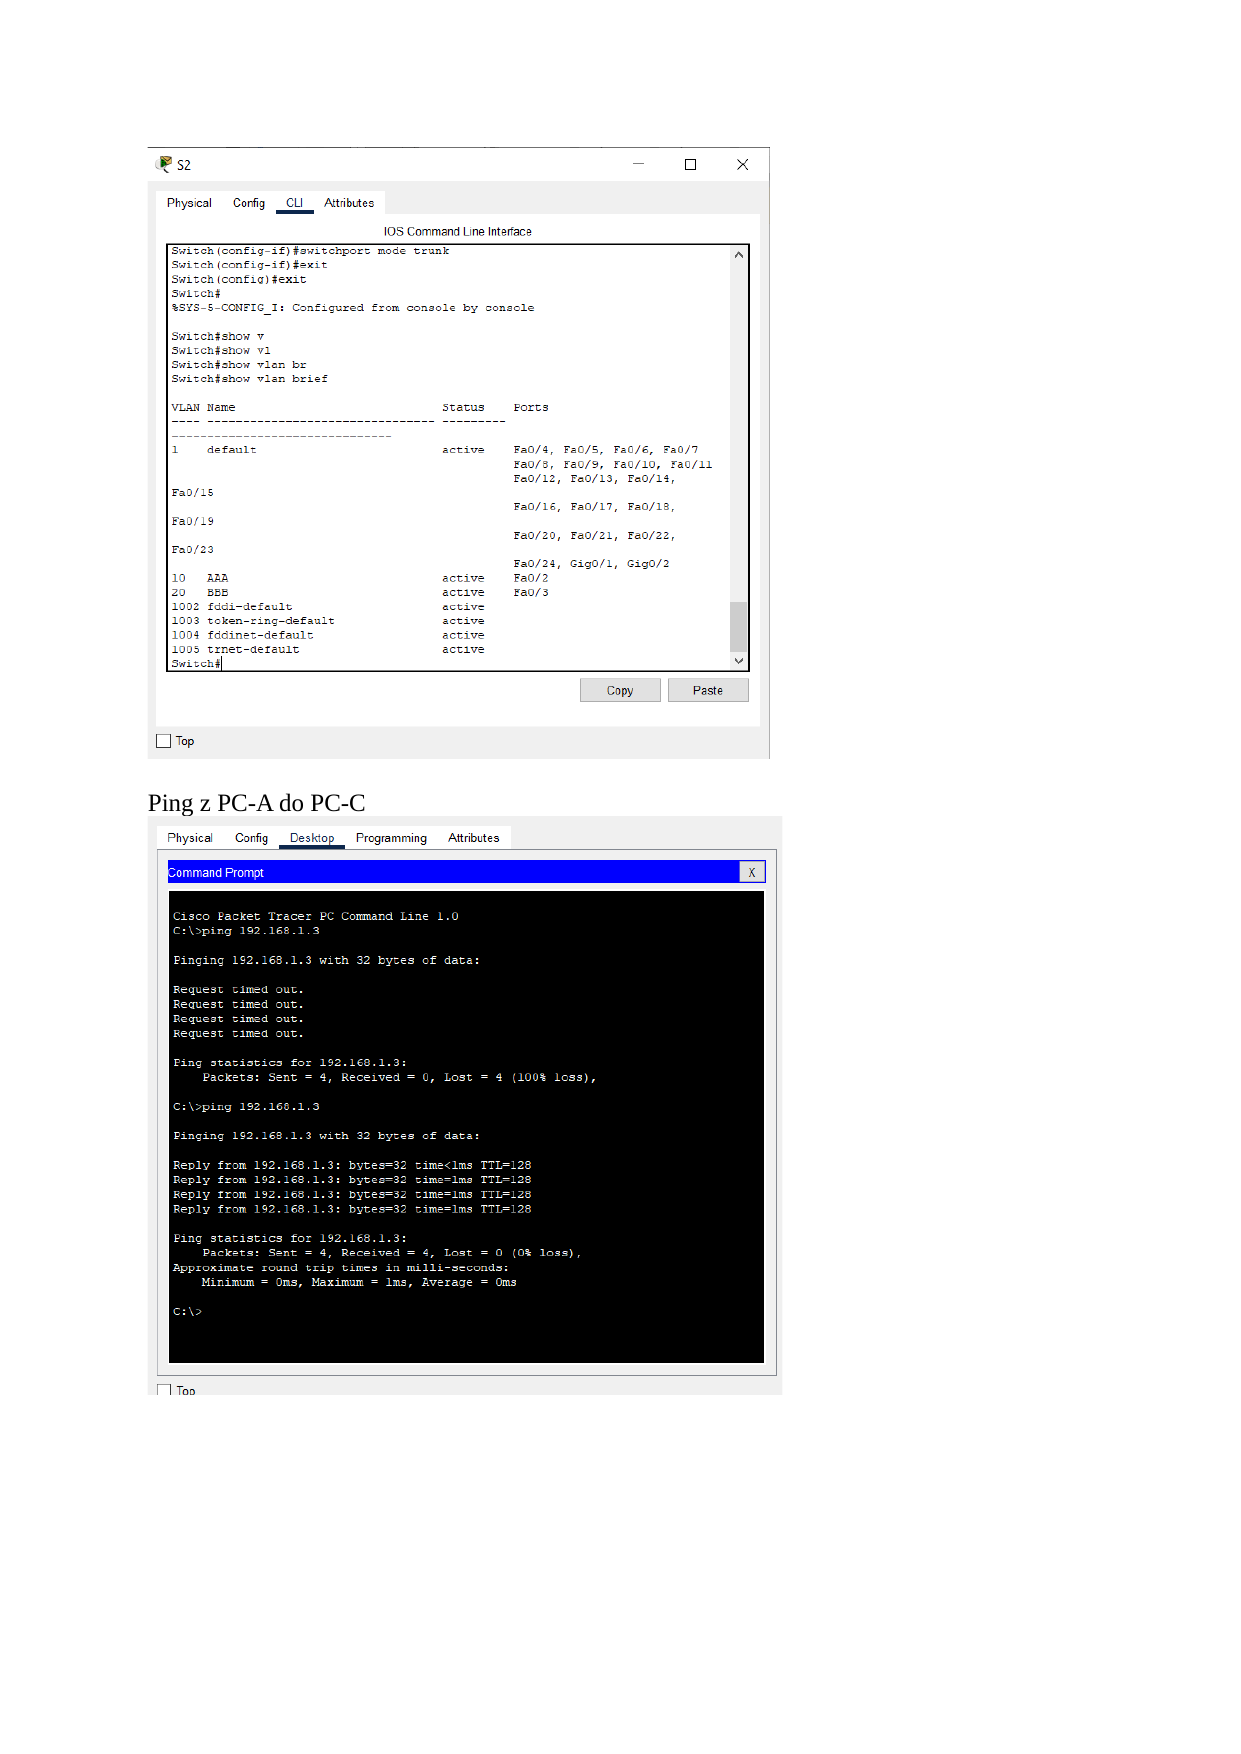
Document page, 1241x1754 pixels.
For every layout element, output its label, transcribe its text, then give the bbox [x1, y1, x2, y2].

text Ping z PC-A do PC-C [148, 788, 1093, 817]
